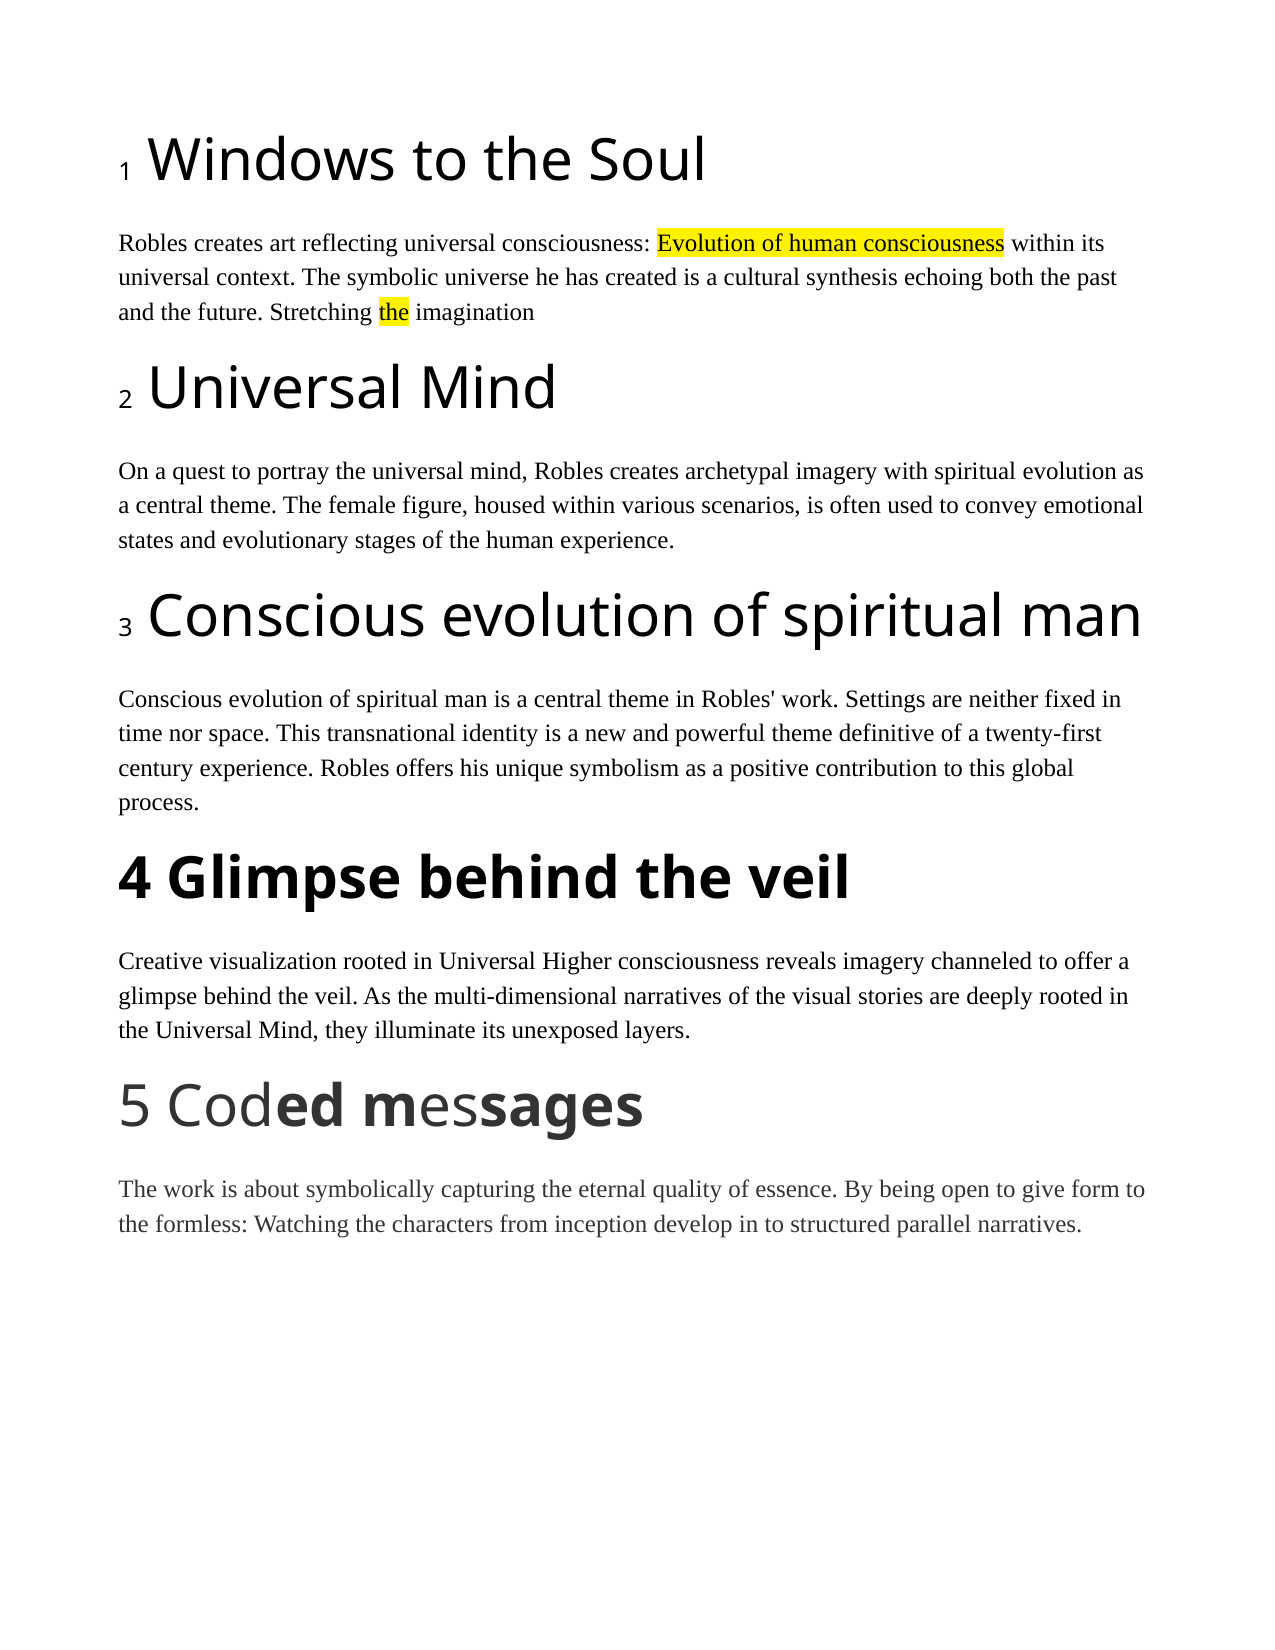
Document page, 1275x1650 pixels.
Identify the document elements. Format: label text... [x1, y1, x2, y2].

text 4 Glimpse behind the veil [118, 836, 1157, 916]
text 1 Windows to the Soul [118, 118, 1157, 198]
text The work is about symbolically capturing the eternal quality of essence. By being open to give form to the formless: Watching the characters from inception develop in to structured parallel narratives. [118, 1174, 1157, 1237]
subtitle 5 Coded messages [118, 1064, 1157, 1144]
text Creative visualization rooted in Universal Higher consciousness reveals imagery channeled to offer a glimpse behind the veil. As the multi-dimensional narratives of the visual stories are deeply rooted in the Universal Mind, they illuminate its unexposed layers. [118, 946, 1157, 1044]
text 3 Conscious evolution of spiritual man [118, 574, 1157, 653]
text Robles creates art reflecting universal consciousness: Evolution of human consciousness within its universal context. The symbolic universe he has created is a cultural synthesis echoing both the past and the future. Stretching the imagination [118, 228, 1157, 326]
text 2 Universal Mind [118, 346, 1157, 426]
text Conscious evolution of spiritual man is a central theme in Robles' work. Settings are neither fixed in time nor space. This transnational identity is a new and powerful theme definitive of a twenty-first century experience. Robles offers his unique symbolism as a positive contribution to this global process. [118, 684, 1157, 816]
text On a quest to portray the universal mind, Robles creates archetypal imagery with spiritual evolution as a central theme. The female figure, housed within various scenarios, is often used to convey emotional states and evolutionary stages of the human experience. [118, 456, 1157, 554]
